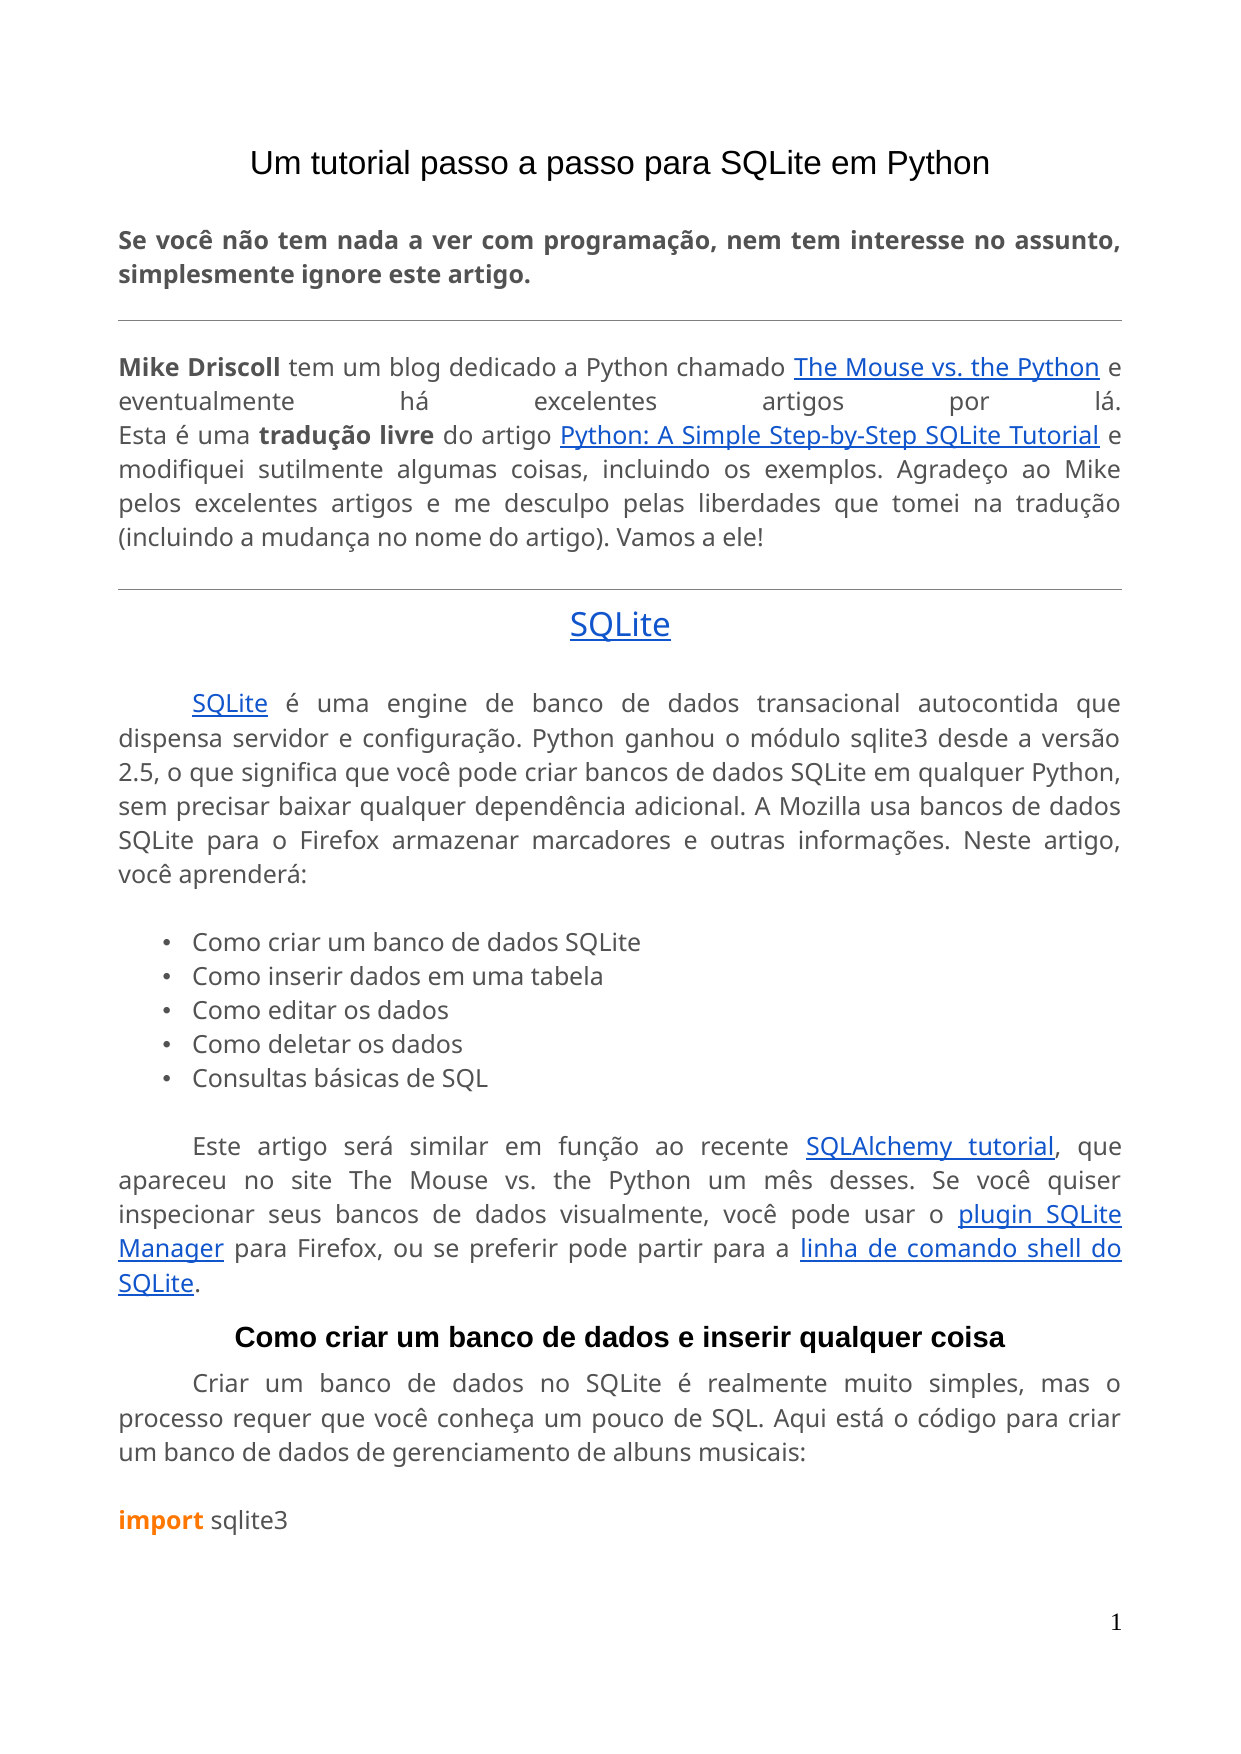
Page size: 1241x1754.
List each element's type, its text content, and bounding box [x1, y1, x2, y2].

list Como criar um banco de dados SQLite [162, 924, 1122, 959]
text Se você não tem nada a ver com programação, nem tem interesse no assunto, simplesmente ignore este artigo. [118, 223, 1122, 291]
text Este artigo será similar em função ao recente SQLAlchemy tutorial, que apareceu no site The Mouse vs. the Python um mês desses. Se você quiser inspecionar seus bancos de dados visualmente, você pode usar o plugin SQLite Manager para Firefox, ou se preferir pode partir para a linha de comando shell do SQLite. [118, 1129, 1122, 1299]
subtitle Um tutorial passo a passo para SQLite em Python [118, 143, 1122, 182]
text SQLite é uma engine de banco de dados transacional autocontida que dispensa servidor e configuração. Python ganhou o módulo sqlite3 desde a versão 2.5, o que significa que você pode criar bancos de dados SQLite em qualquer Python, sem precisar baixar qualquer dependência adicional. A Mozilla usa bancos de dados SQLite para o Firefox armazenar marcadores e outras informações. Neste artigo, você aprenderá: [118, 686, 1122, 891]
subtitle SQLite [118, 601, 1122, 646]
list Como deletar os dados [162, 1027, 1122, 1061]
text import sqlite3 [118, 1502, 1122, 1571]
list Como editar os dados [162, 993, 1122, 1027]
subtitle Como criar um banco de dados e inserir qualquer coisa [118, 1320, 1122, 1354]
text Mike Driscoll tem um blog dedicado a Python chamado The Mouse vs. the Python e eventualmente há excelentes artigos por lá. Esta é uma tradução livre do artigo Python: A Simple Step-by-Step SQLite Tutorial e modifiquei sutilmente algumas coisas, incluindo os exemplos. Agradeço ao Mike pelos excelentes artigos e me desculpo pelas liberdades que tomei na tradução (incluindo a mudança no nome do artigo). Vamos a ele! [118, 349, 1122, 554]
text Criar um banco de dados no SQLite é realmente muito simples, mas o processo requer que você conheça um pouco de SQL. Aqui está o código para criar um banco de dados de gerenciamento de albuns musicais: [118, 1366, 1122, 1468]
list Como inserir dados em uma tabela [162, 959, 1122, 993]
list Consultas básicas de SQL [162, 1061, 1122, 1095]
